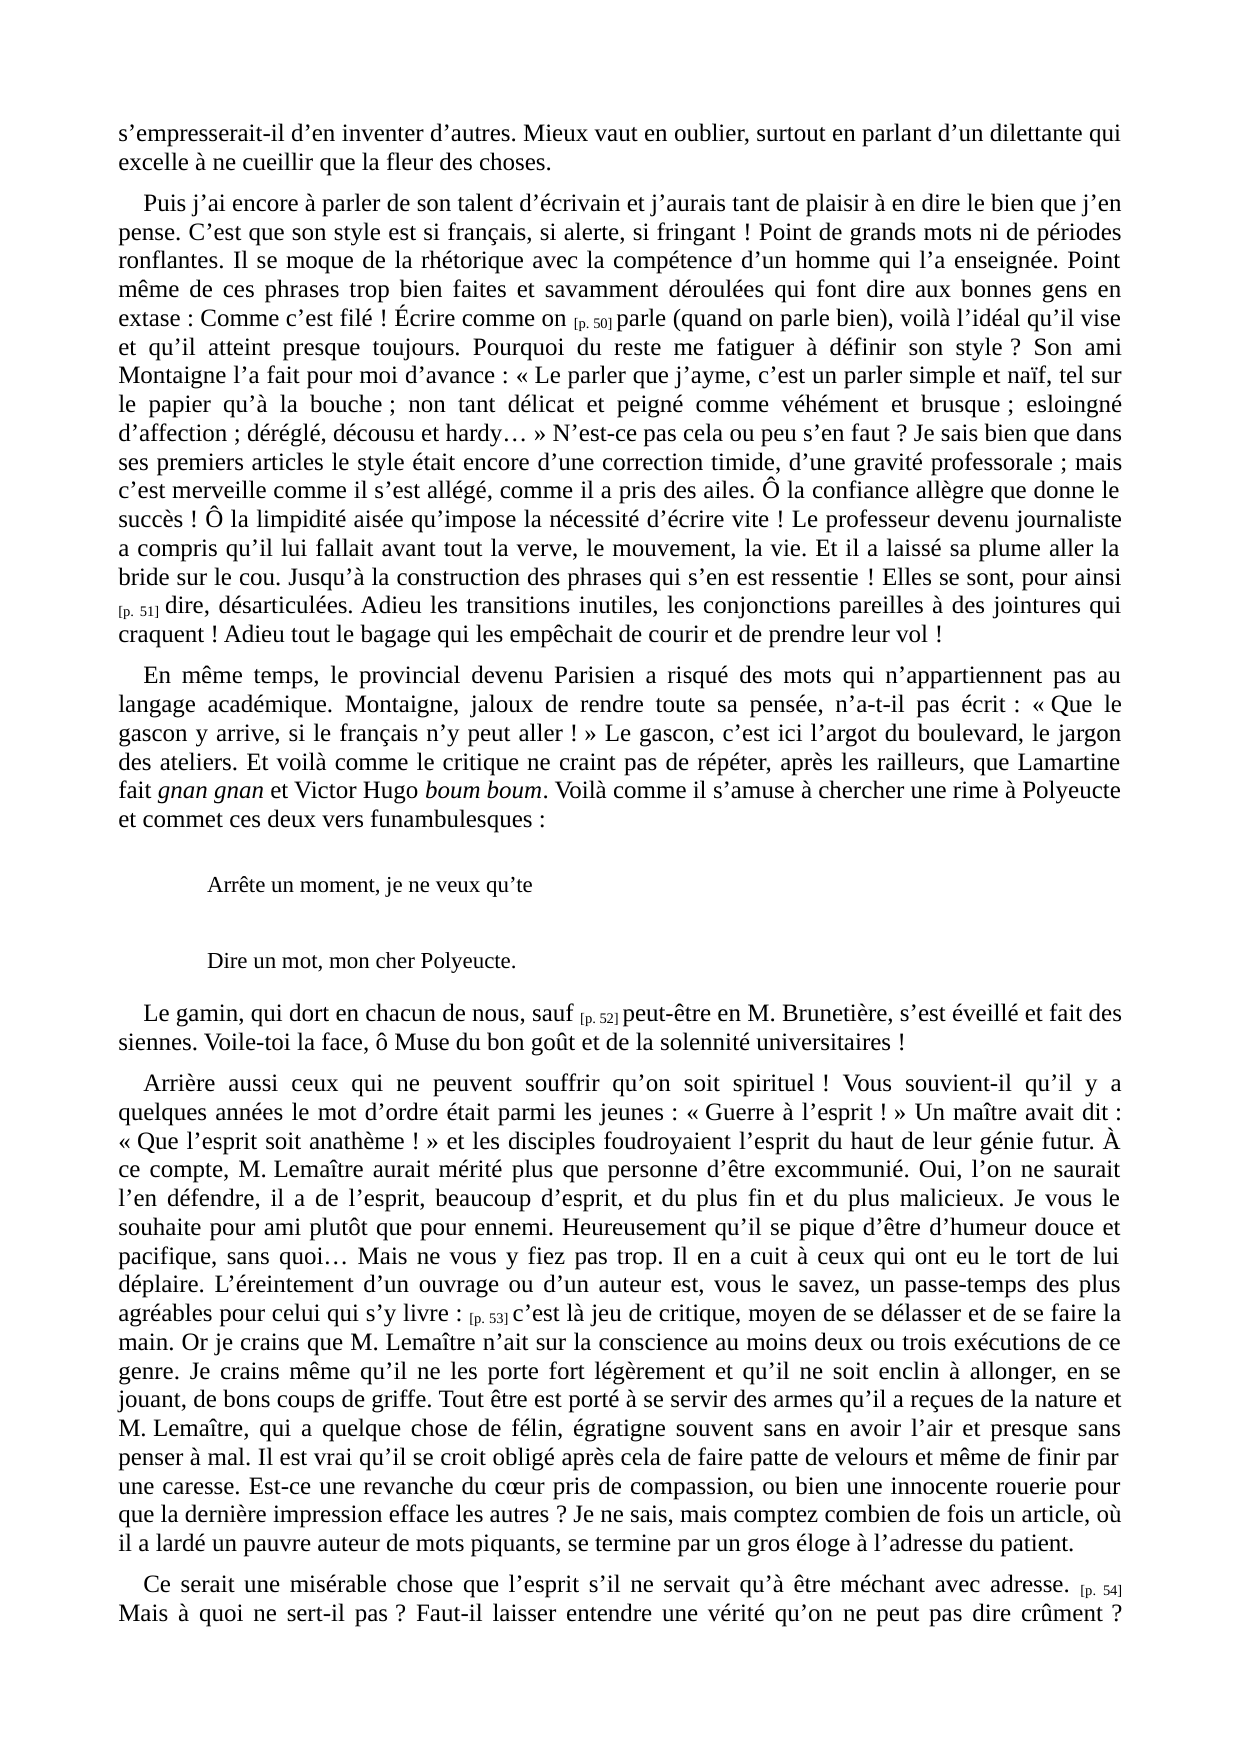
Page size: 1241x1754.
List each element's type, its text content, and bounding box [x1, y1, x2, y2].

text Puis j’ai encore à parler de son talent d’écrivain et j’aurais tant de plaisir à en dire le bien que j’en pense. C’est que son style est si français, si alerte, si fringant ! Point de grands mots ni de périodes ronflantes. Il se moque de la rhétorique avec la compétence d’un homme qui l’a enseignée. Point même de ces phrases trop bien faites et savamment déroulées qui font dire aux bonnes gens en extase : Comme c’est filé ! Écrire comme on [p. 50] parle (quand on parle bien), voilà l’idéal qu’il vise et qu’il atteint presque toujours. Pourquoi du reste me fatiguer à définir son style ? Son ami Montaigne l’a fait pour moi d’avance : « Le parler que j’ayme, c’est un parler simple et naïf, tel sur le papier qu’à la bouche ; non tant délicat et peigné comme véhément et brusque ; esloingné d’affection ; déréglé, décousu et hardy… » N’est-ce pas cela ou peu s’en faut ? Je sais bien que dans ses premiers articles le style était encore d’une correction timide, d’une gravité professorale ; mais c’est merveille comme il s’est allégé, comme il a pris des ailes. Ô la confiance allègre que donne le succès ! Ô la limpidité aisée qu’impose la nécessité d’écrire vite ! Le professeur devenu journaliste a compris qu’il lui fallait avant tout la verve, le mouvement, la vie. Et il a laissé sa plume aller la bride sur le cou. Jusqu’à la construction des phrases qui s’en est ressentie ! Elles se sont, pour ainsi [p. 51] dire, désarticulées. Adieu les transitions inutiles, les conjonctions pareilles à des jointures qui craquent ! Adieu tout le bagage qui les empêchait de courir et de prendre leur vol ! [118, 188, 1122, 648]
text Arrière aussi ceux qui ne peuvent souffrir qu’on soit spirituel ! Vous souvient-il qu’il y a quelques années le mot d’ordre était parmi les jeunes : « Guerre à l’esprit ! » Un maître avait dit : « Que l’esprit soit anathème ! » et les disciples foudroyaient l’esprit du haut de leur génie futur. À ce compte, M. Lemaître aurait mérité plus que personne d’être excommunié. Oui, l’on ne saurait l’en défendre, il a de l’esprit, beaucoup d’esprit, et du plus fin et du plus malicieux. Je vous le souhaite pour ami plutôt que pour ennemi. Heureusement qu’il se pique d’être d’humeur douce et pacifique, sans quoi… Mais ne vous y fiez pas trop. Il en a cuit à ceux qui ont eu le tort de lui déplaire. L’éreintement d’un ouvrage ou d’un auteur est, vous le savez, un passe-temps des plus agréables pour celui qui s’y livre : [p. 53] c’est là jeu de critique, moyen de se délasser et de se faire la main. Or je crains que M. Lemaître n’ait sur la conscience au moins deux ou trois exécutions de ce genre. Je crains même qu’il ne les porte fort légèrement et qu’il ne soit enclin à allonger, en se jouant, de bons coups de griffe. Tout être est porté à se servir des armes qu’il a reçues de la nature et M. Lemaître, qui a quelque chose de félin, égratigne souvent sans en avoir l’air et presque sans penser à mal. Il est vrai qu’il se croit obligé après cela de faire patte de velours et même de finir par une caresse. Est-ce une revanche du cœur pris de compassion, ou bien une innocente rouerie pour que la dernière impression efface les autres ? Je ne sais, mais comptez combien de fois un article, où il a lardé un pauvre auteur de mots piquants, se termine par un gros éloge à l’adresse du patient. [118, 1068, 1122, 1557]
text s’empresserait-il d’en inventer d’autres. Mieux vaut en oublier, surtout en parlant d’un dilettante qui excelle à ne cueillir que la fleur des choses. [118, 118, 1122, 176]
text Arrête un moment, je ne veux qu’te [207, 871, 1122, 897]
text Ce serait une misérable chose que l’esprit s’il ne servait qu’à être méchant avec adresse. [p. 54] Mais à quoi ne sert-il pas ? Faut-il laisser entendre une vérité qu’on ne peut pas dire crûment ? [118, 1569, 1122, 1627]
text Dire un mot, mon cher Polyeucte. [207, 947, 1122, 973]
text Le gamin, qui dort en chacun de nous, sauf [p. 52] peut-être en M. Brunetière, s’est éveillé et fait des siennes. Voile-toi la face, ô Muse du bon goût et de la solennité universitaires ! [118, 998, 1122, 1056]
text En même temps, le provincial devenu Parisien a risqué des mots qui n’appartiennent pas au langage académique. Montaigne, jaloux de rendre toute sa pensée, n’a-t-il pas écrit : « Que le gascon y arrive, si le français n’y peut aller ! » Le gascon, c’est ici l’argot du boulevard, le jargon des ateliers. Et voilà comme le critique ne craint pas de répéter, après les railleurs, que Lamartine fait gnan gnan et Victor Hugo boum boum. Voilà comme il s’amuse à chercher une rime à Polyeucte et commet ces deux vers funambulesques : [118, 661, 1122, 833]
